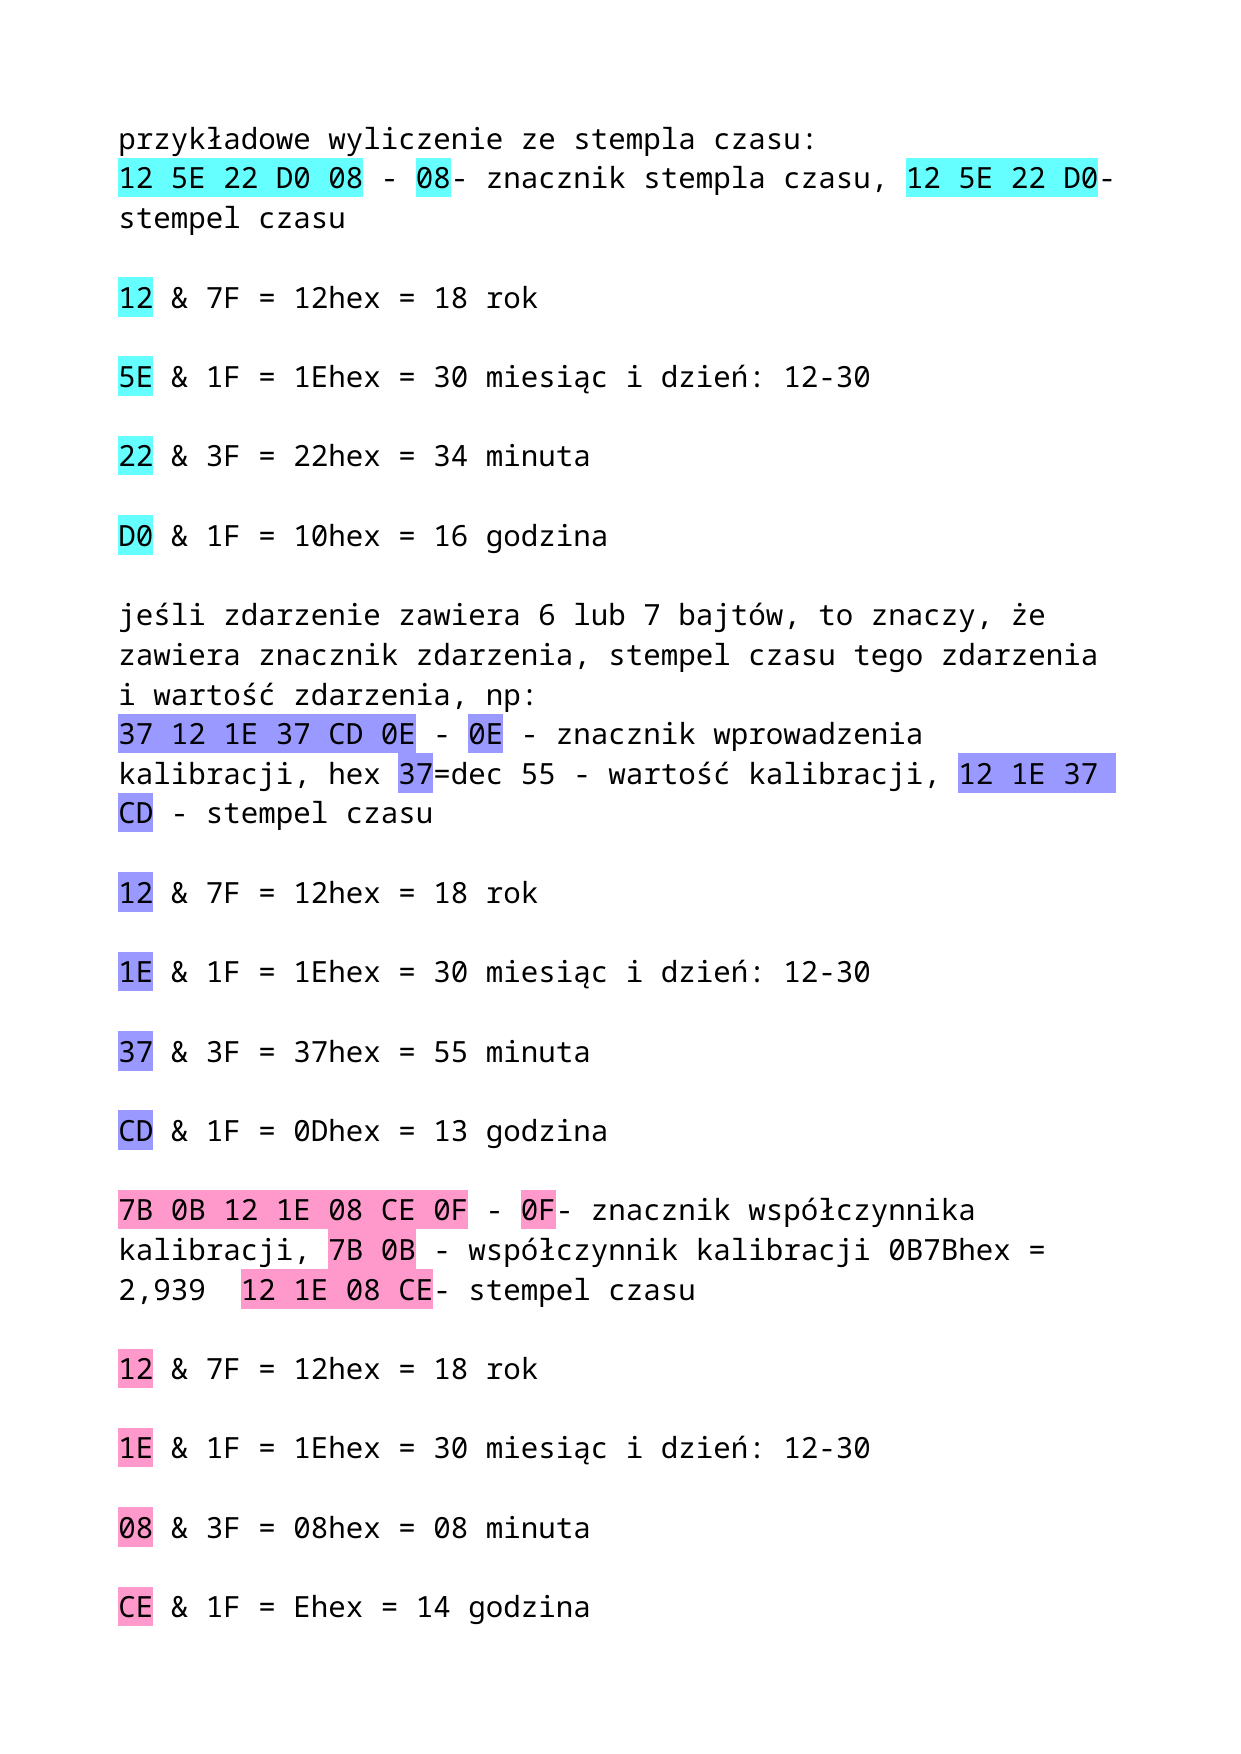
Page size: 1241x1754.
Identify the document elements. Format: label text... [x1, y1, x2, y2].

text 12 & 7F = 12hex = 18 rok [118, 1309, 1122, 1388]
text 08 & 3F = 08hex = 08 minuta [118, 1467, 1122, 1547]
text 1E & 1F = 1Ehex = 30 miesiąc i dzień: 12-30 [118, 1388, 1122, 1467]
text 5E & 1F = 1Ehex = 30 miesiąc i dzień: 12-30 [118, 317, 1122, 396]
text 37 12 1E 37 CD 0E - 0E - znacznik wprowadzenia kalibracji, hex 37=dec 55 - wartość kalibracji, 12 1E 37 CD - stempel czasu [118, 713, 1122, 832]
text CD & 1F = 0Dhex = 13 godzina [118, 1071, 1122, 1150]
text 37 & 3F = 37hex = 55 minuta [118, 991, 1122, 1071]
text 12 & 7F = 12hex = 18 rok [118, 237, 1122, 317]
text jeśli zdarzenie zawiera 6 lub 7 bajtów, to znaczy, że zawiera znacznik zdarzenia, stempel czasu tego zdarzenia i wartość zdarzenia, np: [118, 594, 1122, 713]
text CE & 1F = Ehex = 14 godzina [118, 1547, 1122, 1626]
text D0 & 1F = 10hex = 16 godzina [118, 475, 1122, 555]
text 12 5E 22 D0 08 - 08- znacznik stempla czasu, 12 5E 22 D0- stempel czasu [118, 158, 1122, 237]
text 7B 0B 12 1E 08 CE 0F - 0F- znacznik współczynnika kalibracji, 7B 0B - współczynnik kalibracji 0B7Bhex = 2,939 12 1E 08 CE- stempel czasu [118, 1190, 1122, 1309]
text 12 & 7F = 12hex = 18 rok [118, 832, 1122, 912]
text 22 & 3F = 22hex = 34 minuta [118, 396, 1122, 475]
text przykładowe wyliczenie ze stempla czasu: [118, 118, 1122, 158]
text 1E & 1F = 1Ehex = 30 miesiąc i dzień: 12-30 [118, 912, 1122, 991]
